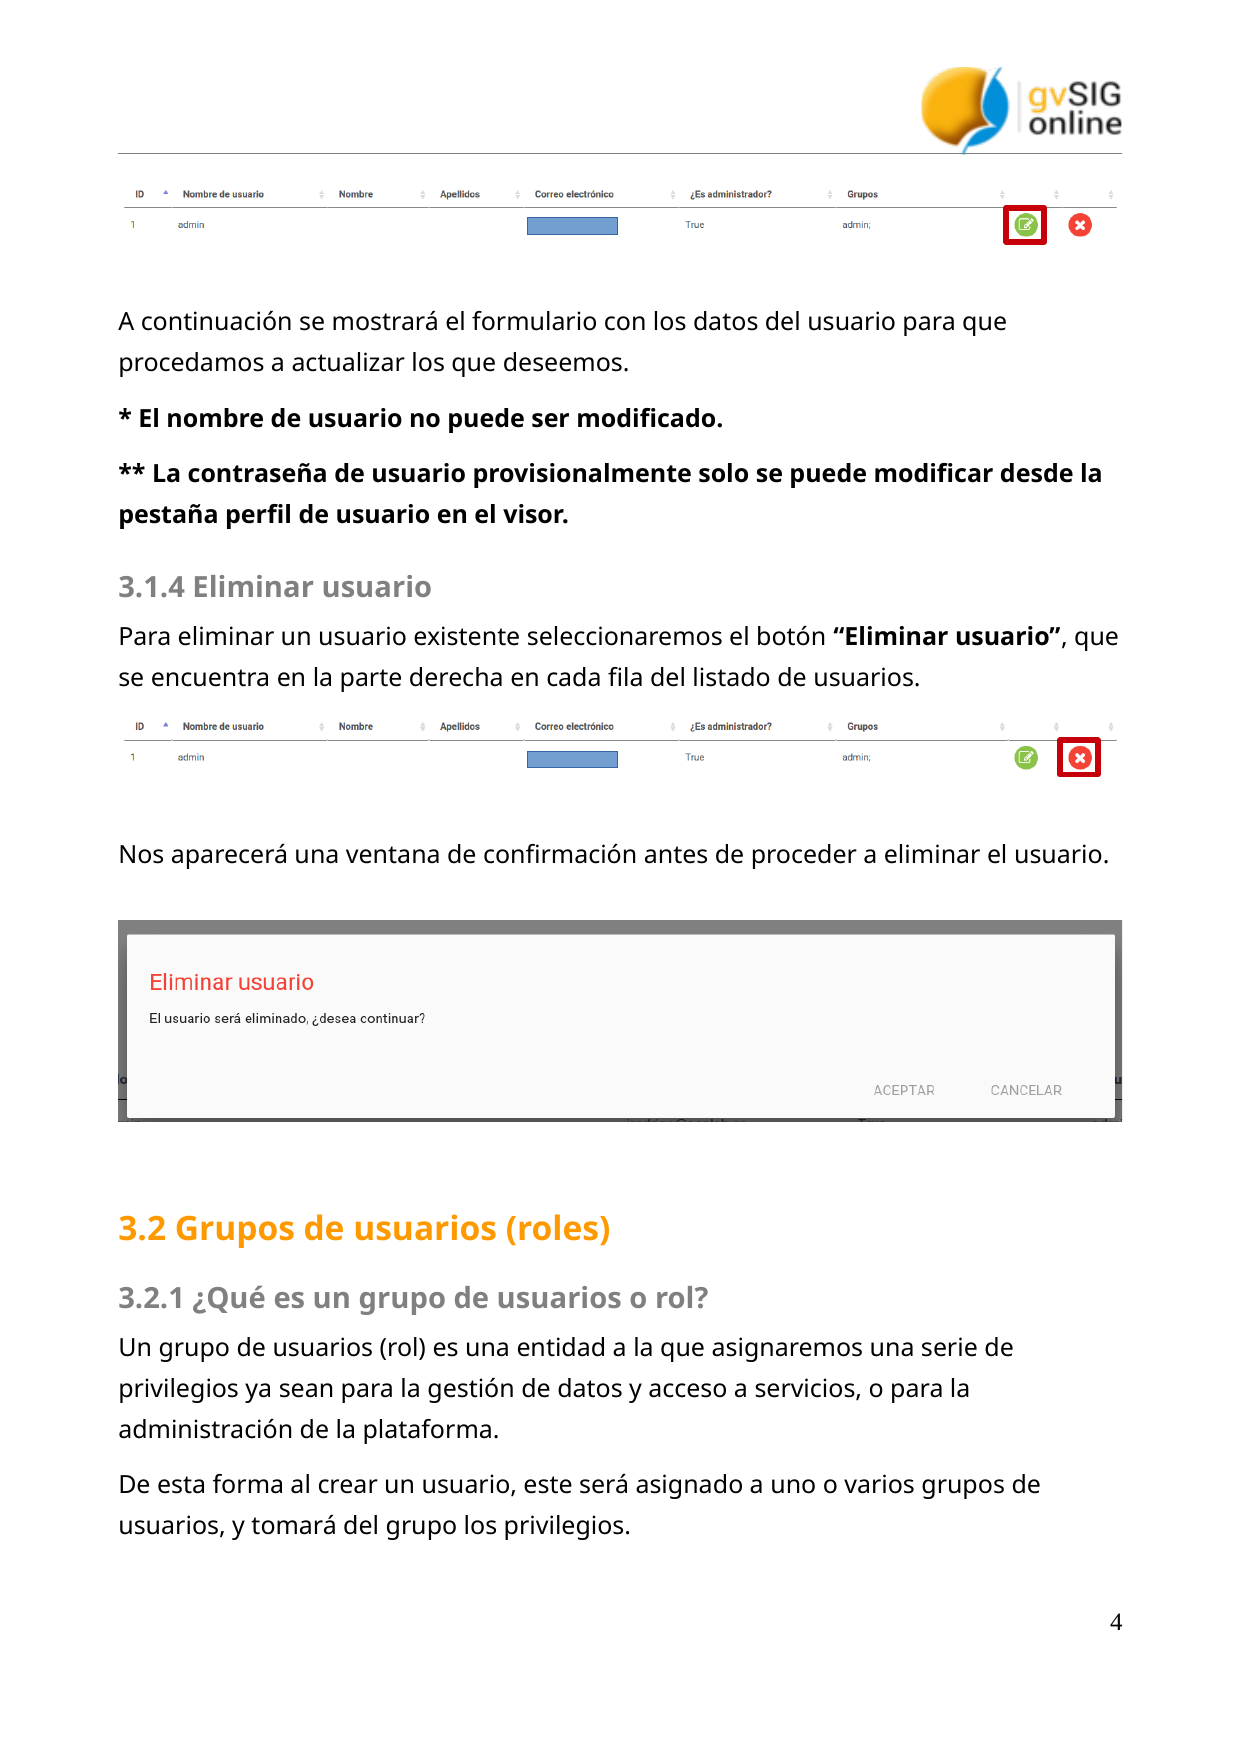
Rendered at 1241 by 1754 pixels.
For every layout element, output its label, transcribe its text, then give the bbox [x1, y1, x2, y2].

picture [1009, 211, 1041, 239]
text ** La contraseña de usuario provisionalmente solo se puede modificar desde la pestaña perfil de usuario en el visor. [118, 456, 1122, 531]
text Nos aparecerá una ventana de confirmación antes de proceder a eliminar el usuario. [118, 837, 1122, 871]
picture [1063, 743, 1095, 772]
text Para eliminar un usuario existente seleccionaremos el botón “Eliminar usuario”, que se encuentra en la parte derecha en cada fila del listado de usuarios. [118, 619, 1122, 694]
text De esta forma al crear un usuario, este será asignado a uno o varios grupos de usuarios, y tomará del grupo los privilegios. [118, 1467, 1122, 1542]
subtitle 3.1.4 Eliminar usuario [118, 567, 1122, 606]
picture [118, 182, 1123, 242]
text Un grupo de usuarios (rol) es una entidad a la que asignaremos una serie de privilegios ya sean para la gestión de datos y acceso a servicios, o para la administración de la plataforma. [118, 1330, 1122, 1446]
picture [921, 67, 1122, 155]
subtitle 3.2 Grupos de usuarios (roles) [118, 1205, 1122, 1251]
picture [118, 920, 1123, 1122]
text A continuación se mostrará el formulario con los datos del usuario para que procedamos a actualizar los que deseemos. [118, 304, 1122, 379]
subtitle 3.2.1 ¿Qué es un grupo de usuarios o rol? [118, 1278, 1122, 1317]
text * El nombre de usuario no puede ser modificado. [118, 400, 1122, 434]
picture [118, 715, 1123, 775]
